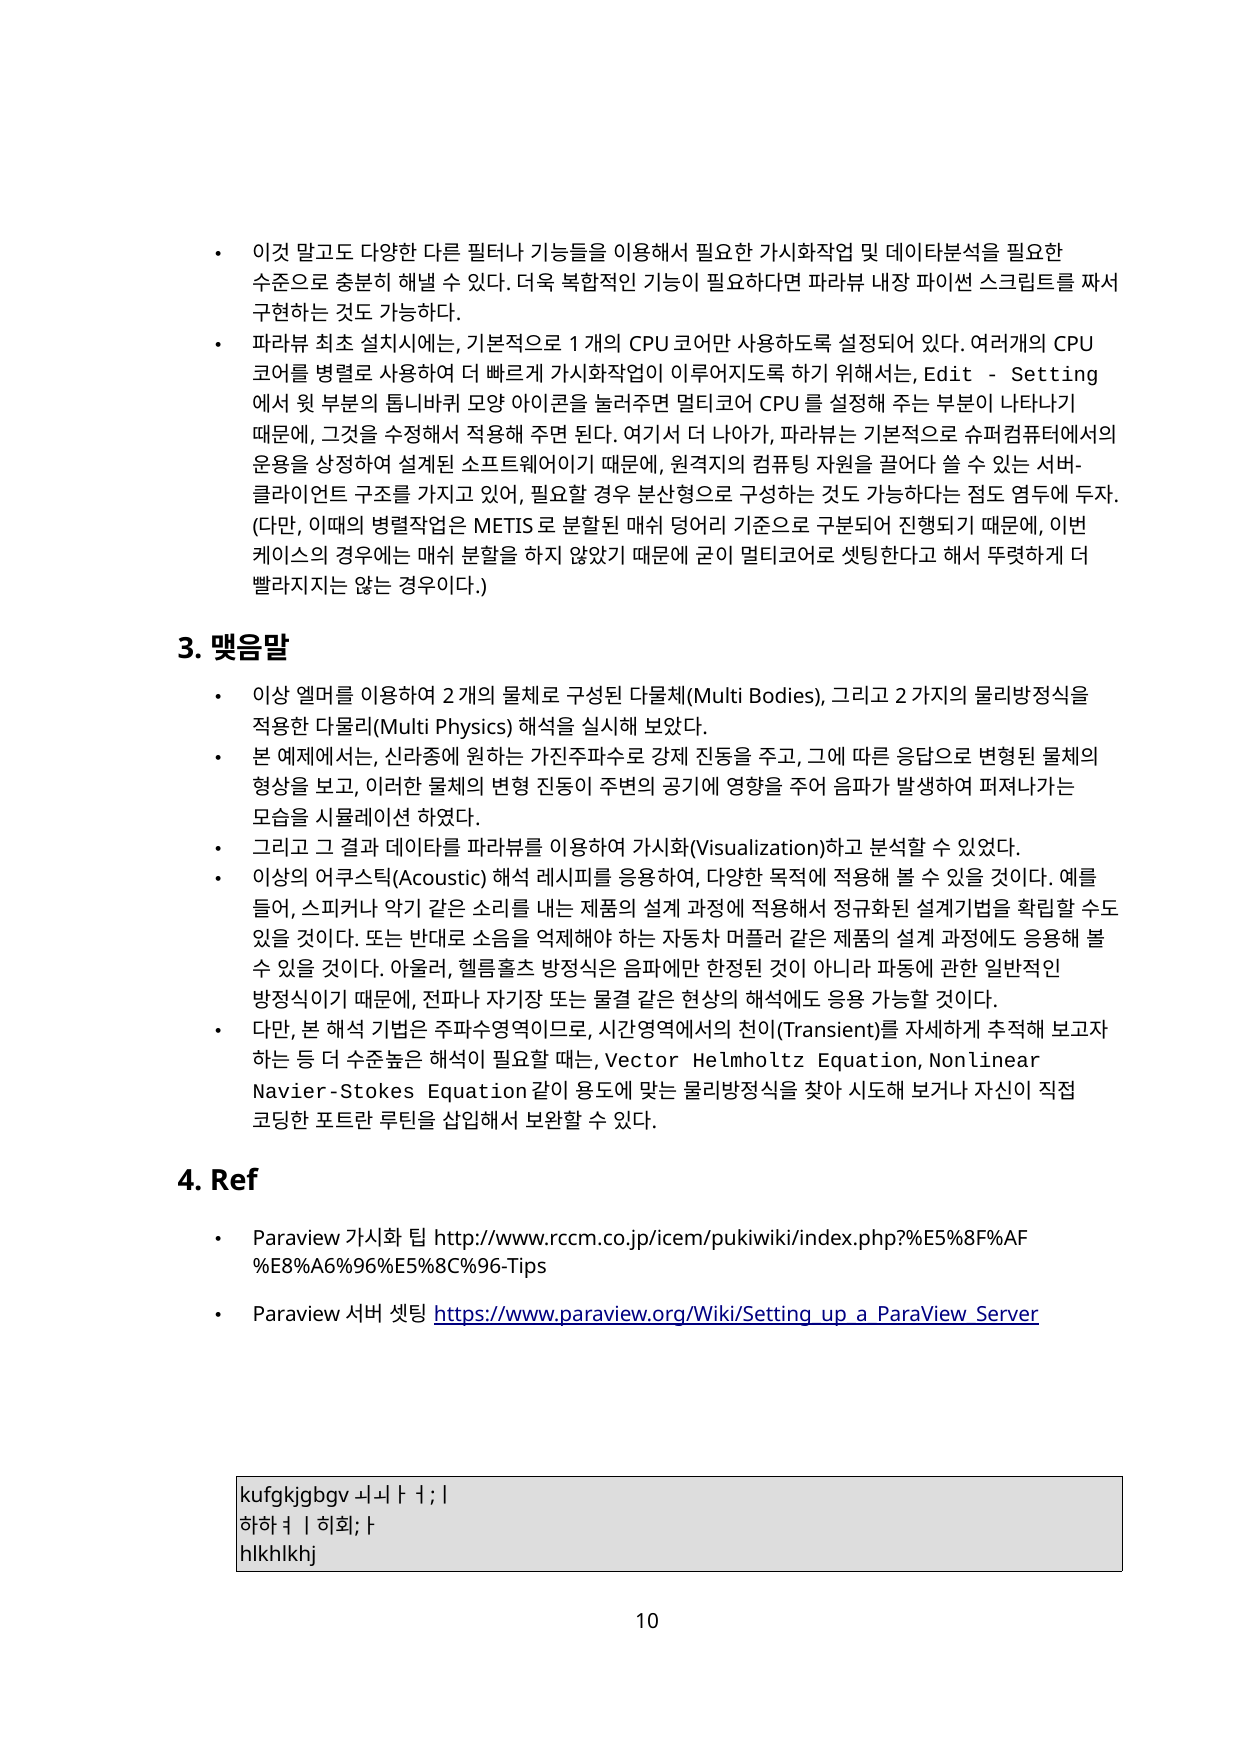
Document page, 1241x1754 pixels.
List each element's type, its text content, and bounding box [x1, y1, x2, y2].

list Paraview 가시화 팁 http://www.rccm.co.jp/icem/pukiwiki/index.php?%E5%8F%AF%E8%A6%96%E5%8C%96-Tips [215, 1221, 1122, 1279]
text kufgkjgbgvㅚㅚㅏㅓ;ㅣ [237, 1477, 1122, 1506]
text hlkhlkhj [237, 1536, 1122, 1571]
list 이것 말고도 다양한 다른 필터나 기능들을 이용해서 필요한 가시화작업 및 데이타분석을 필요한 수준으로 충분히 해낼 수 있다. 더욱 복합적인 기능이 필요하다면 파라뷰 내장 파이썬 스크립트를 짜서 구현하는 것도 가능하다. [215, 236, 1122, 327]
text 하하ㅕㅣ히회;ㅏ [237, 1506, 1122, 1536]
list 본 예제에서는, 신라종에 원하는 가진주파수로 강제 진동을 주고, 그에 따른 응답으로 변형된 물체의 형상을 보고, 이러한 물체의 변형 진동이 주변의 공기에 영향을 주어 음파가 발생하여 퍼져나가는 모습을 시뮬레이션 하였다. [215, 740, 1122, 831]
list 파라뷰 최초 설치시에는, 기본적으로 1개의 CPU코어만 사용하도록 설정되어 있다. 여러개의 CPU코어를 병렬로 사용하여 더 빠르게 가시화작업이 이루어지도록 하기 위해서는, Edit - Setting에서 윗 부분의 톱니바퀴 모양 아이콘을 눌러주면 멀티코어 CPU를 설정해 주는 부분이 나타나기 때문에, 그것을 수정해서 적용해 주면 된다. 여기서 더 나아가, 파라뷰는 기본적으로 슈퍼컴퓨터에서의 운용을 상정하여 설계된 소프트웨어이기 때문에, 원격지의 컴퓨팅 자원을 끌어다 쓸 수 있는 서버-클라이언트 구조를 가지고 있어, 필요할 경우 분산형으로 구성하는 것도 가능하다는 점도 염두에 두자. (다만, 이때의 병렬작업은 METIS로 분할된 매쉬 덩어리 기준으로 구분되어 진행되기 때문에, 이번 케이스의 경우에는 매쉬 분할을 하지 않았기 때문에 굳이 멀티코어로 셋팅한다고 해서 뚜렷하게 더 빨라지지는 않는 경우이다.) [215, 327, 1122, 600]
list 그리고 그 결과 데이타를 파라뷰를 이용하여 가시화(Visualization)하고 분석할 수 있었다. [215, 831, 1122, 862]
list Paraview 서버 셋팅 https://www.paraview.org/Wiki/Setting_up_a_ParaView_Server [215, 1297, 1122, 1328]
list 다만, 본 해석 기법은 주파수영역이므로, 시간영역에서의 천이(Transient)를 자세하게 추적해 보고자 하는 등 더 수준높은 해석이 필요할 때는, Vector Helmholtz Equation, Nonlinear Navier-Stokes Equation같이 용도에 맞는 물리방정식을 찾아 시도해 보거나 자신이 직접 코딩한 포트란 루틴을 삽입해서 보완할 수 있다. [215, 1013, 1122, 1134]
subtitle 3. 맺음말 [177, 625, 1122, 667]
list 이상 엘머를 이용하여 2개의 물체로 구성된 다물체(Multi Bodies), 그리고 2가지의 물리방정식을 적용한 다물리(Multi Physics) 해석을 실시해 보았다. [215, 680, 1122, 740]
subtitle 4. Ref [177, 1159, 1122, 1199]
list 이상의 어쿠스틱(Acoustic) 해석 레시피를 응용하여, 다양한 목적에 적용해 볼 수 있을 것이다. 예를 들어, 스피커나 악기 같은 소리를 내는 제품의 설계 과정에 적용해서 정규화된 설계기법을 확립할 수도 있을 것이다. 또는 반대로 소음을 억제해야 하는 자동차 머플러 같은 제품의 설계 과정에도 응용해 볼 수 있을 것이다. 아울러, 헬름홀츠 방정식은 음파에만 한정된 것이 아니라 파동에 관한 일반적인 방정식이기 때문에, 전파나 자기장 또는 물결 같은 현상의 해석에도 응용 가능할 것이다. [215, 862, 1122, 1013]
